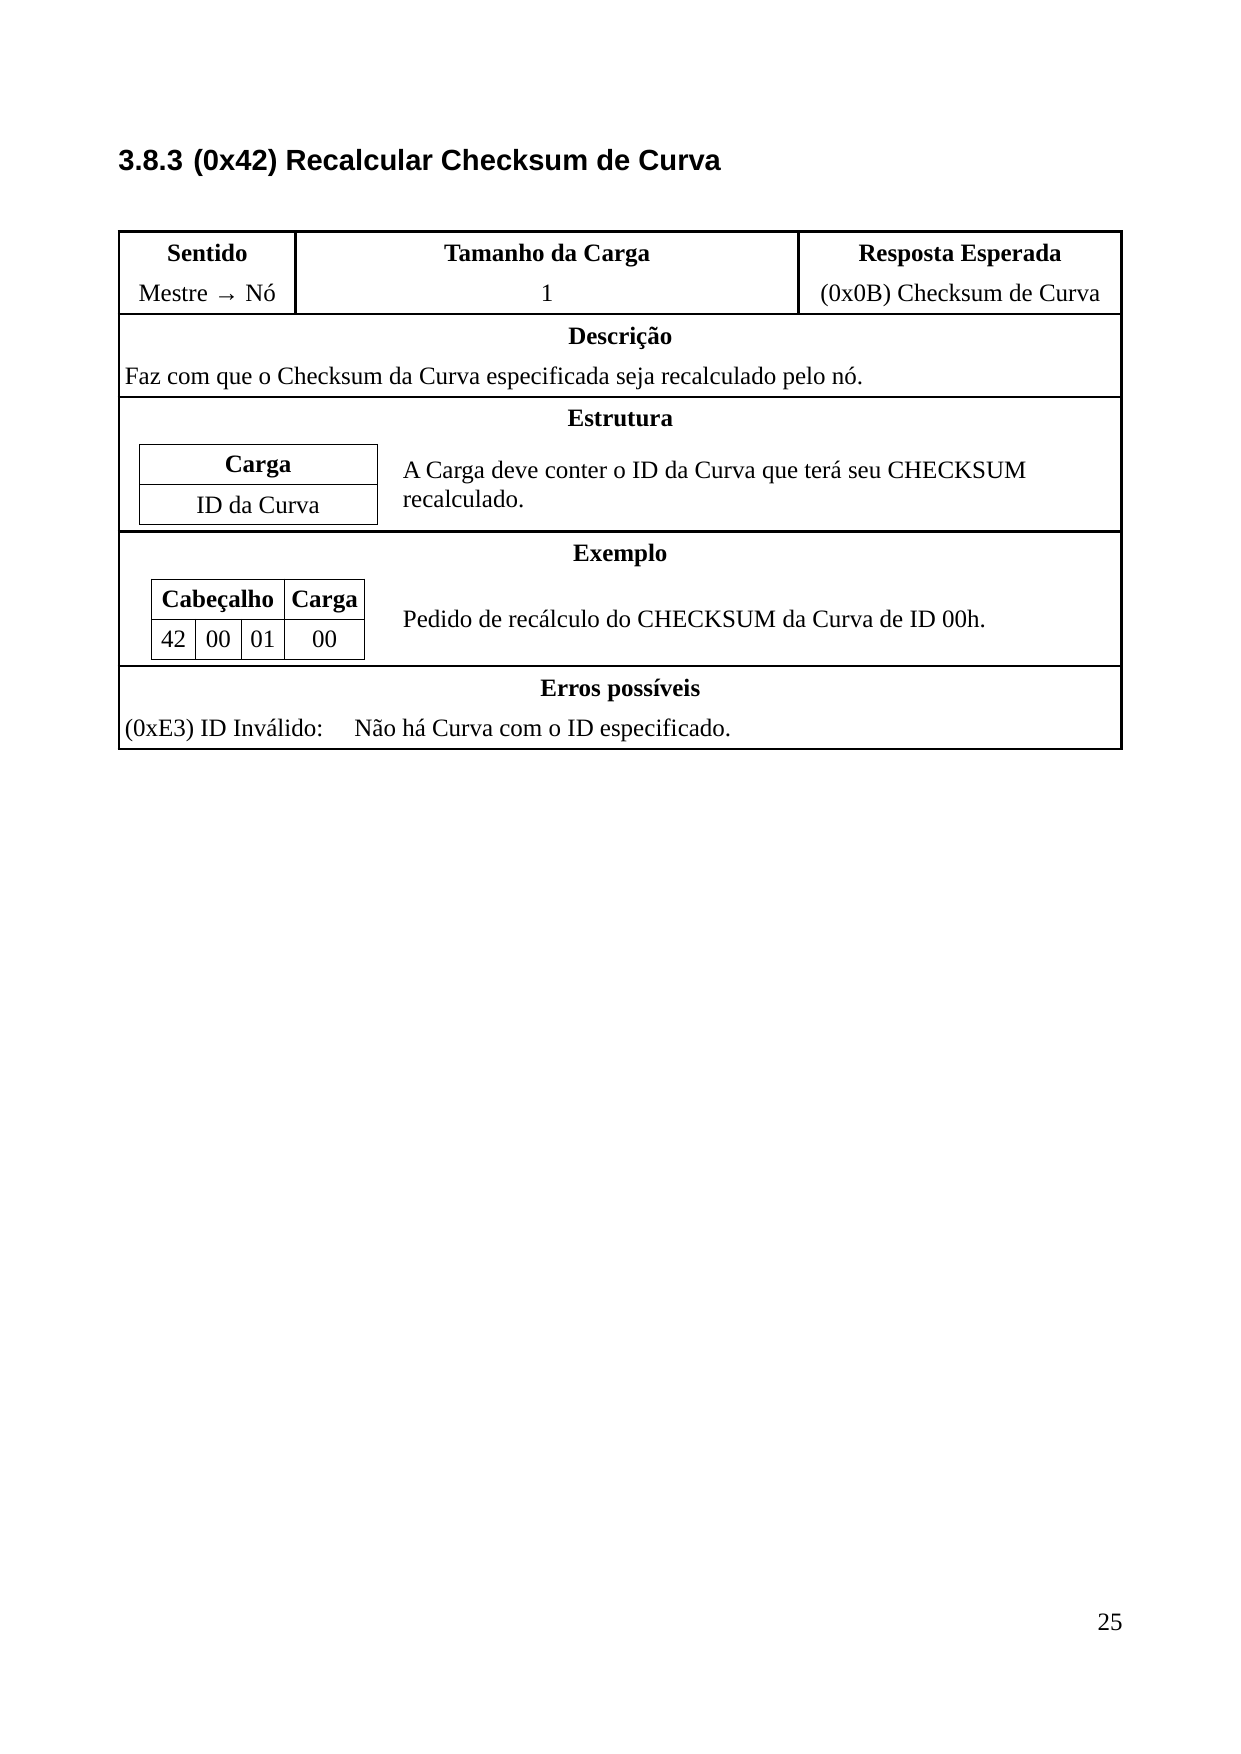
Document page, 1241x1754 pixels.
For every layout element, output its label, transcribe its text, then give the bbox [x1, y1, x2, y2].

table_header Carga [140, 445, 377, 484]
table_cell 00 [196, 620, 241, 659]
table_cell Exemplo [120, 533, 1120, 573]
table_cell ID da Curva [140, 485, 377, 524]
table_cell 1 [297, 273, 797, 313]
table_cell A Carga deve conter o ID da Curva que terá seu CHECKSUM recalculado. [397, 438, 1120, 530]
table_cell Estrutura [120, 398, 1120, 438]
subtitle (0x42) Recalcular Checksum de Curva [118, 143, 1122, 177]
table_cell [120, 438, 397, 530]
table_cell [120, 573, 397, 665]
table_cell Erros possíveis [120, 667, 1120, 707]
table_cell Descrição [120, 315, 1120, 355]
table_cell 42 [152, 620, 195, 659]
table_cell Mestre → Nó [120, 273, 294, 313]
table_header Tamanho da Carga [297, 233, 797, 273]
table_cell Faz com que o Checksum da Curva especificada seja recalculado pelo nó. [120, 355, 1120, 396]
table_cell 00 [285, 620, 364, 659]
table_cell Não há Curva com o ID especificado. [349, 708, 1120, 748]
table_header Sentido [120, 233, 294, 273]
table_cell Pedido de recálculo do CHECKSUM da Curva de ID 00h. [397, 573, 1120, 665]
table_header Resposta Esperada [800, 233, 1120, 273]
table_header Carga [285, 580, 364, 619]
table_cell (0x0B) Checksum de Curva [800, 273, 1120, 313]
table_cell (0xE3) ID Inválido: [120, 708, 348, 748]
table_cell 01 [242, 620, 284, 659]
table_header Cabeçalho [152, 580, 284, 619]
